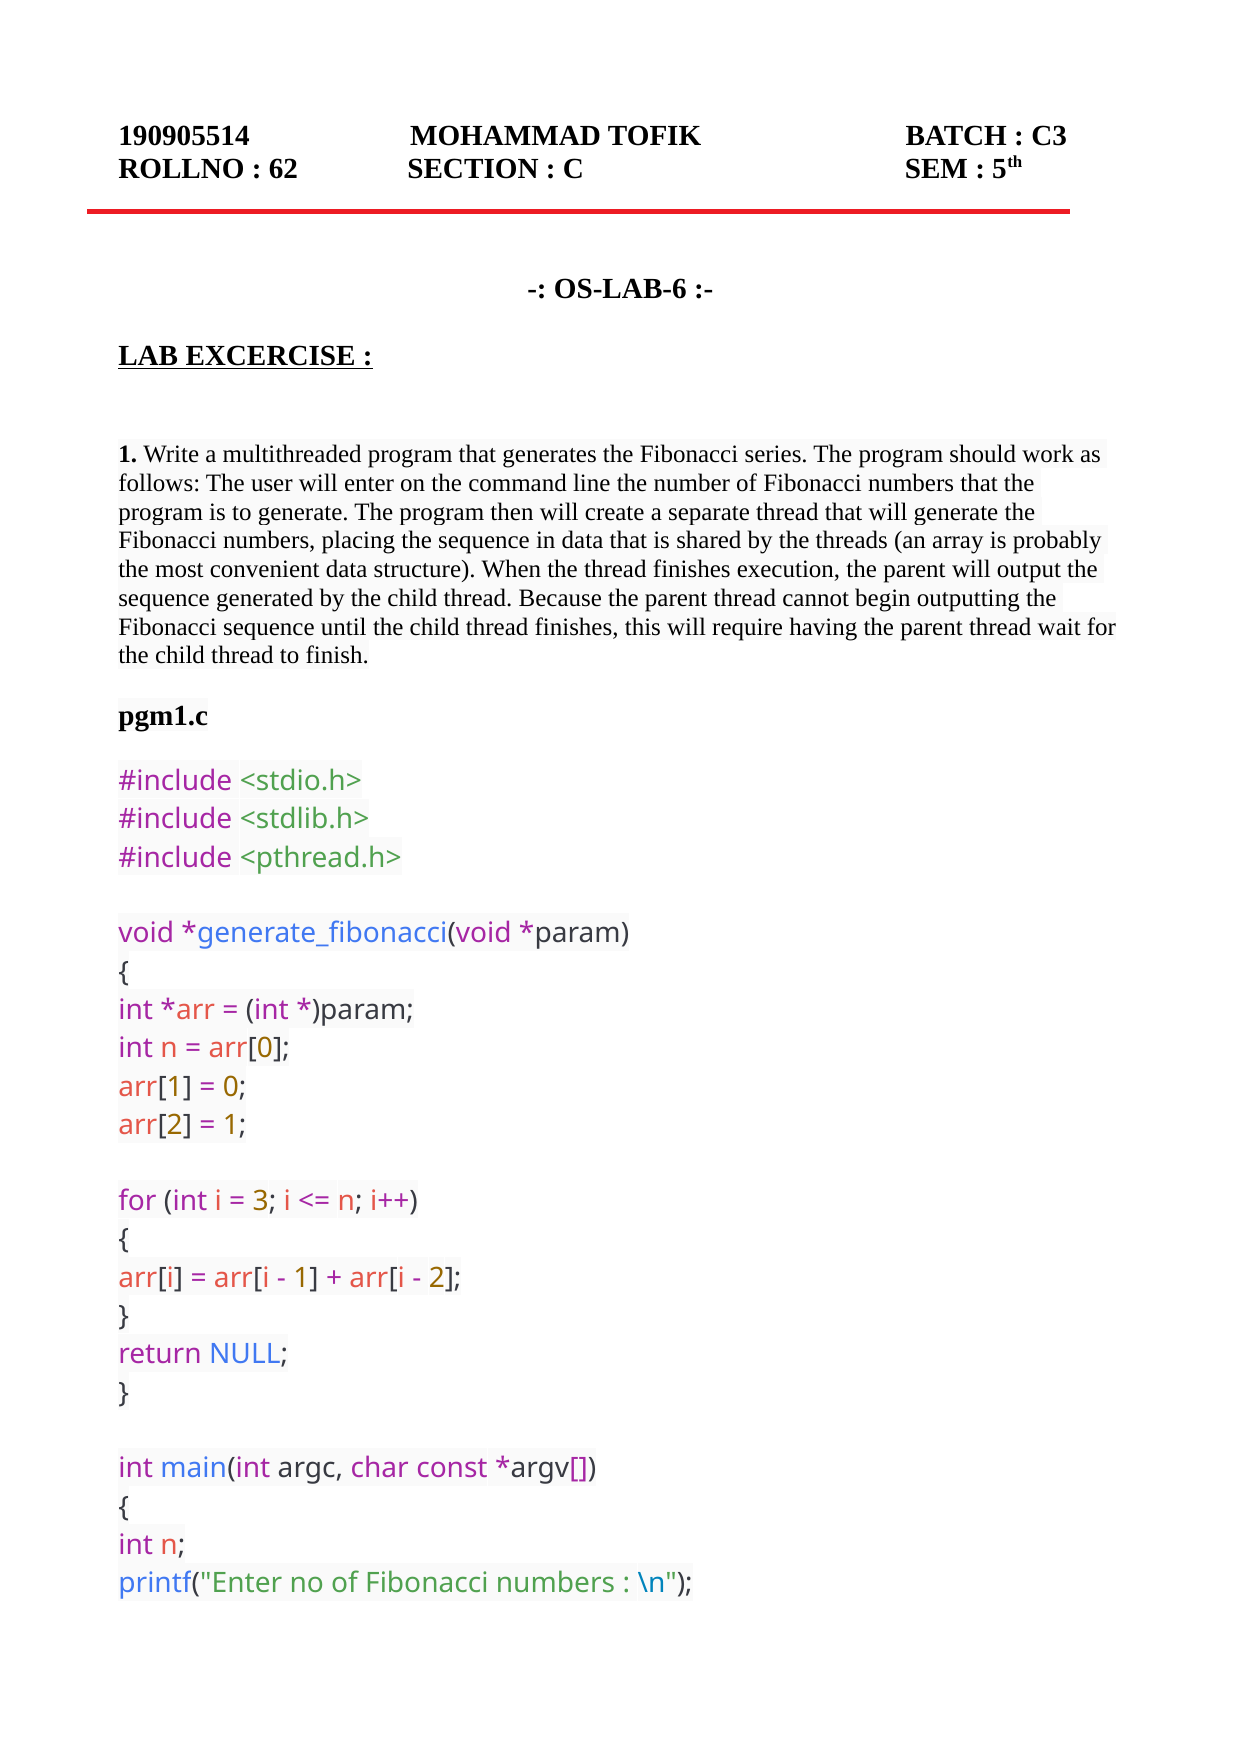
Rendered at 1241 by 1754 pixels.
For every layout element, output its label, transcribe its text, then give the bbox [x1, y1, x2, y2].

text #include <pthread.h> [118, 837, 1122, 875]
text 190905514 MOHAMMAD TOFIK BATCH : C3 [118, 118, 1122, 152]
text LAB EXCERCISE : [118, 338, 1122, 372]
text int *arr = (int *)param; [118, 989, 1122, 1028]
text pgm1.c [118, 698, 1122, 731]
text return NULL; [118, 1333, 1122, 1372]
text void *generate_fibonacci(void *param) [118, 913, 1122, 951]
text arr[i] = arr[i - 1] + arr[i - 2]; [118, 1257, 1122, 1295]
text int n = arr[0]; [118, 1028, 1122, 1066]
text #include <stdlib.h> [118, 798, 1122, 837]
text arr[1] = 0; [118, 1066, 1122, 1104]
text ROLLNO : 62 SECTION : C SEM : 5th [118, 152, 1122, 185]
text } [118, 1372, 1122, 1410]
text int main(int argc, char const *argv[]) [118, 1448, 1122, 1486]
text #include <stdio.h> [118, 760, 1122, 798]
text printf("Enter no of Fibonacci numbers : \n"); [118, 1563, 1122, 1601]
text arr[2] = 1; [118, 1104, 1122, 1143]
text { [118, 1486, 1122, 1524]
text -: OS-LAB-6 :- [118, 271, 1122, 305]
text { [118, 1218, 1122, 1257]
text } [118, 1295, 1122, 1333]
text int n; [118, 1524, 1122, 1563]
text for (int i = 3; i <= n; i++) [118, 1180, 1122, 1218]
text { [118, 951, 1122, 989]
text 1. Write a multithreaded program that generates the Fibonacci series. The program should work as follows: The user will enter on the command line the number of Fibonacci numbers that the program is to generate. The program then will create a separate thread that will generate the Fibonacci numbers, placing the sequence in data that is shared by the threads (an array is probably the most convenient data structure). When the thread finishes execution, the parent will output the sequence generated by the child thread. Because the parent thread cannot begin outputting the Fibonacci sequence until the child thread finishes, this will require having the parent thread wait for the child thread to finish. [118, 439, 1122, 669]
